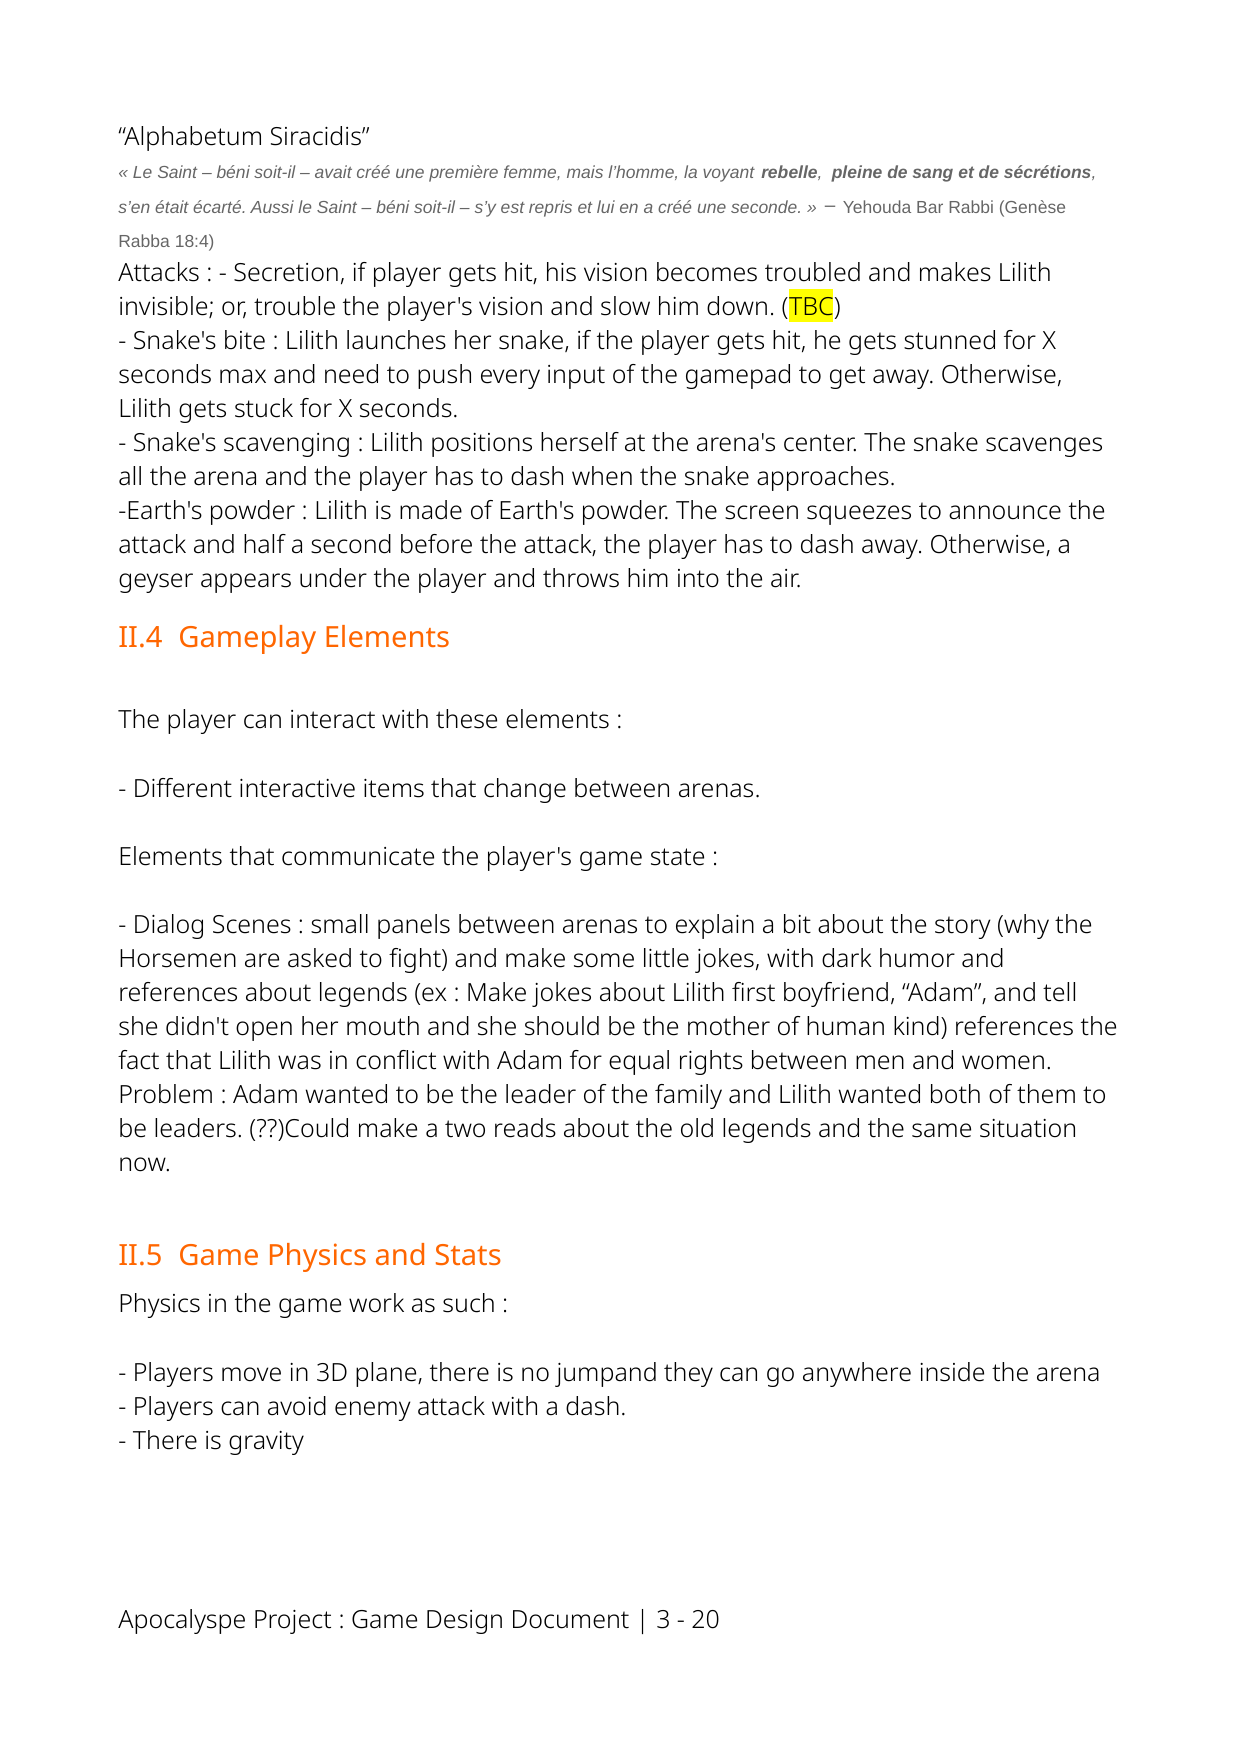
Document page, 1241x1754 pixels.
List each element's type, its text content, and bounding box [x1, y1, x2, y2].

text Elements that communicate the player's game state : [118, 838, 1122, 872]
text -Earth's powder : Lilith is made of Earth's powder. The screen squeezes to announce the attack and half a second before the attack, the player has to dash away. Otherwise, a geyser appears under the player and throws him into the air. [118, 493, 1122, 595]
text - Snake's scavenging : Lilith positions herself at the arena's center. The snake scavenges all the arena and the player has to dash when the snake approaches. [118, 425, 1122, 493]
text « Le Saint – béni soit-il – avait créé une première femme, mais l’homme, la voyant rebelle, pleine de sang et de sécrétions, s’en était écarté. Aussi le Saint – béni soit-il – s’y est repris et lui en a créé une seconde. » – Yehouda Bar Rabbi (Genèse Rabba 18:4) [118, 152, 1122, 254]
text - Different interactive items that change between arenas. [118, 770, 1122, 804]
text “Alphabetum Siracidis” [118, 118, 1122, 152]
text The player can interact with these elements : [118, 702, 1122, 736]
text - Players move in 3D plane, there is no jumpand they can go anywhere inside the arena [118, 1354, 1122, 1388]
text Attacks : - Secretion, if player gets hit, his vision becomes troubled and makes Lilith invisible; or, trouble the player's vision and slow him down. (TBC) [118, 254, 1122, 322]
text - There is gravity [118, 1422, 1122, 1456]
text - Snake's bite : Lilith launches her snake, if the player gets hit, he gets stunned for X seconds max and need to push every input of the gamepad to get away. Otherwise, Lilith gets stuck for X seconds. [118, 322, 1122, 425]
text Physics in the game work as such : [118, 1286, 1122, 1320]
text - Players can avoid enemy attack with a dash. [118, 1388, 1122, 1422]
subtitle Gameplay Elements [118, 616, 1122, 656]
text - Dialog Scenes : small panels between arenas to explain a bit about the story (why the Horsemen are asked to fight) and make some little jokes, with dark humor and references about legends (ex : Make jokes about Lilith first boyfriend, “Adam”, and tell she didn't open her mouth and she should be the mother of human kind) references the fact that Lilith was in conflict with Adam for equal rights between men and women. Problem : Adam wanted to be the leader of the family and Lilith wanted both of them to be leaders. (??)Could make a two reads about the old legends and the same situation now. [118, 906, 1122, 1179]
subtitle Game Physics and Stats [118, 1234, 1122, 1273]
